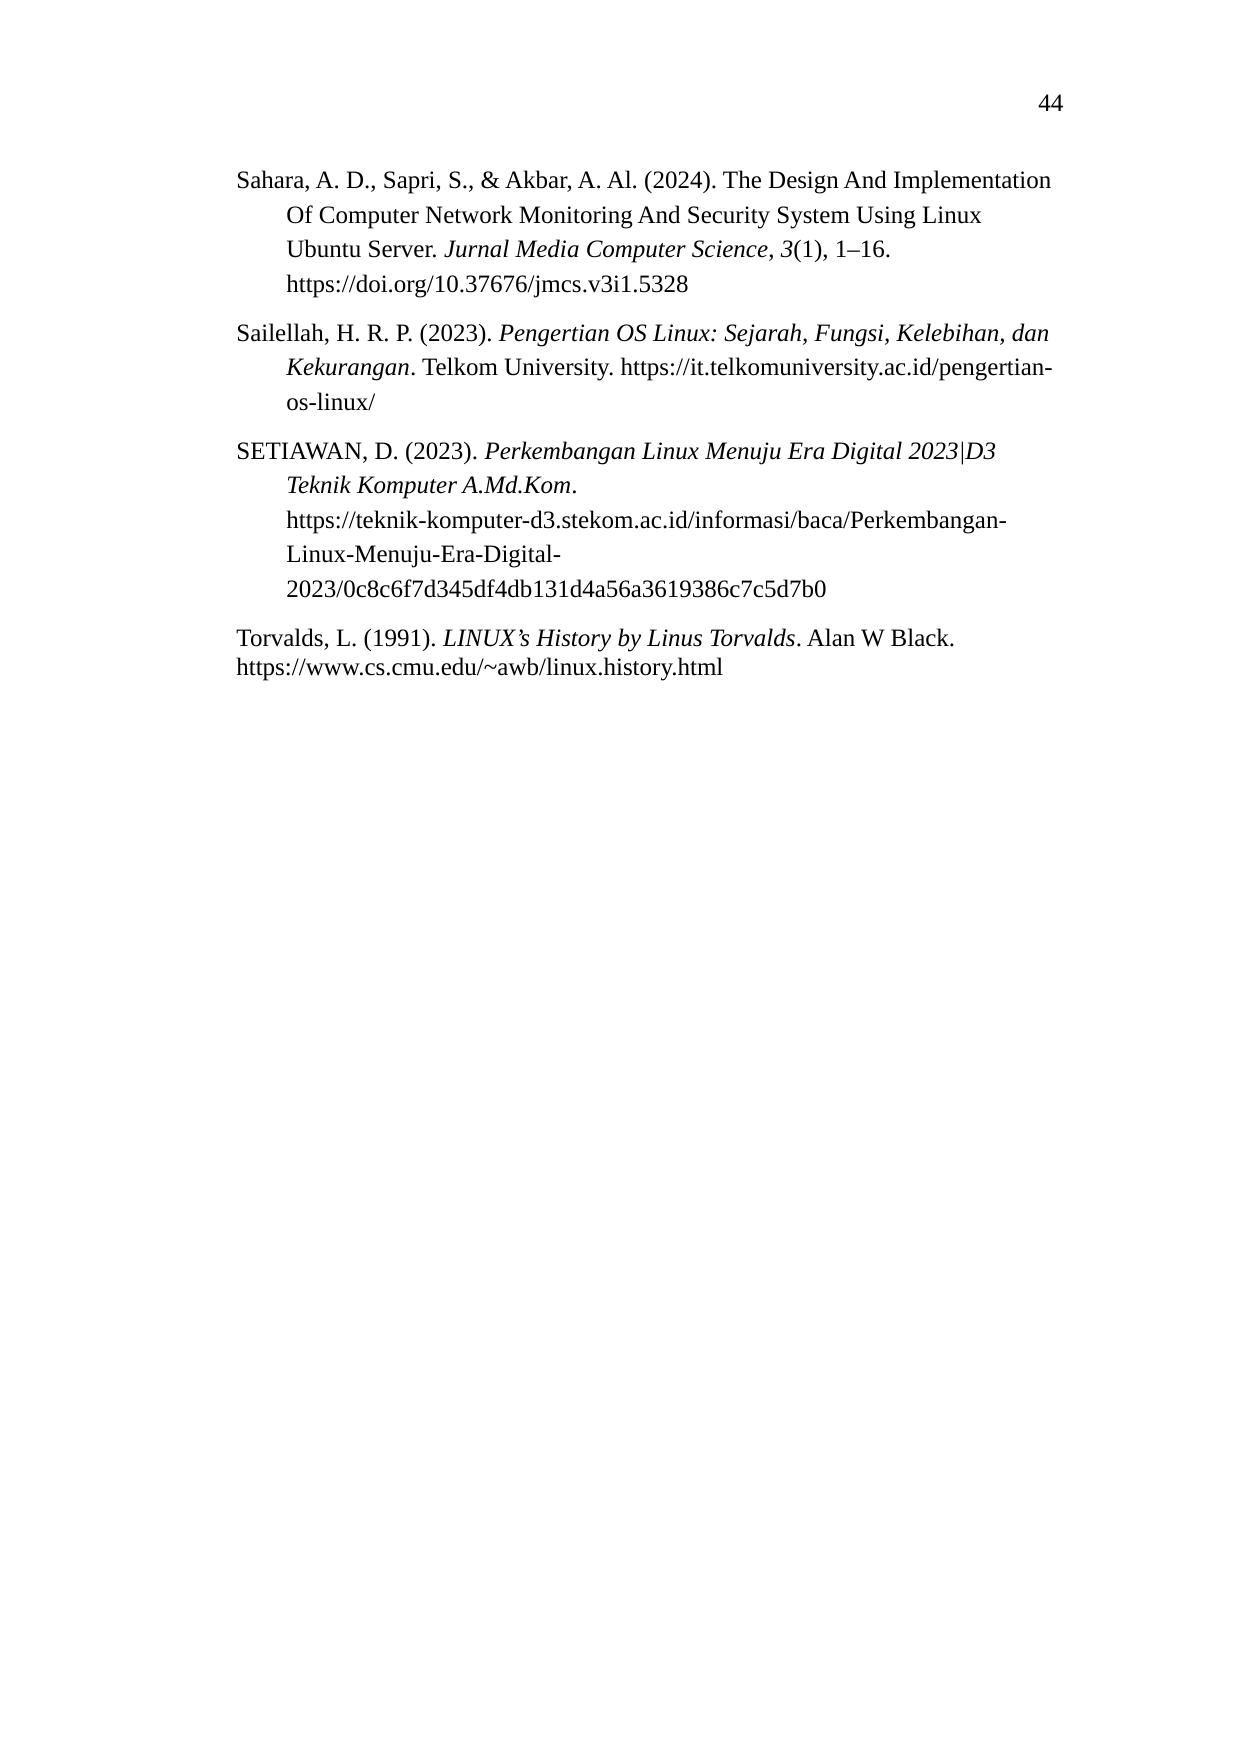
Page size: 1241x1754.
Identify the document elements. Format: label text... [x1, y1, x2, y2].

text Torvalds, L. (1991). LINUX’s History by Linus Torvalds. Alan W Black. https://www.cs.cmu.edu/~awb/linux.history.html [236, 623, 1063, 680]
text Sailellah, H. R. P. (2023). Pengertian OS Linux: Sejarah, Fungsi, Kelebihan, dan Kekurangan. Telkom University. https://it.telkomuniversity.ac.id/pengertian-os-linux/ [236, 318, 1063, 416]
text SETIAWAN, D. (2023). Perkembangan Linux Menuju Era Digital 2023|D3 Teknik Komputer A.Md.Kom. https://teknik-komputer-d3.stekom.ac.id/informasi/baca/Perkembangan-Linux-Menuju-Era-Digital-2023/0c8c6f7d345df4db131d4a56a3619386c7c5d7b0 [236, 436, 1063, 602]
text Sahara, A. D., Sapri, S., & Akbar, A. Al. (2024). The Design And Implementation Of Computer Network Monitoring And Security System Using Linux Ubuntu Server. Jurnal Media Computer Science, 3(1), 1–16. https://doi.org/10.37676/jmcs.v3i1.5328 [236, 165, 1063, 297]
text ‌ [236, 838, 1063, 888]
